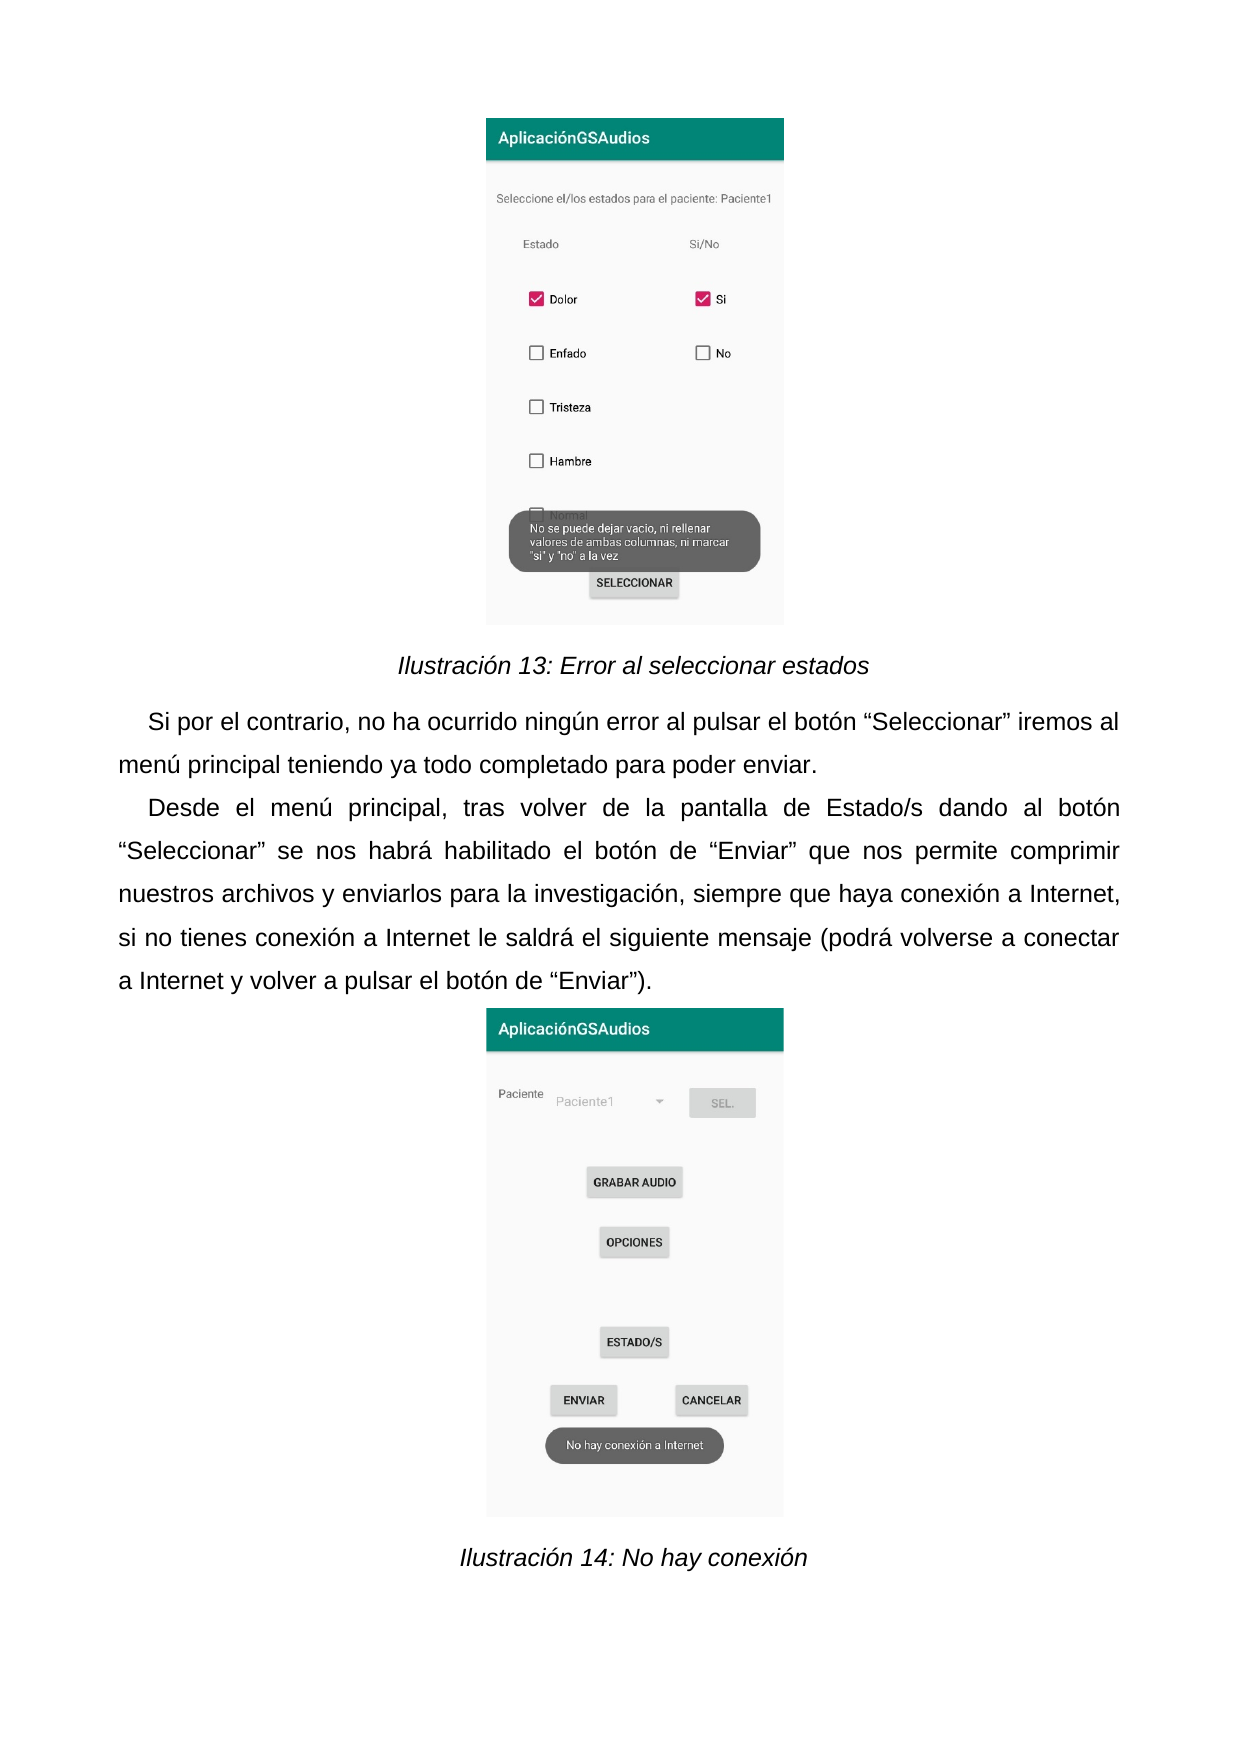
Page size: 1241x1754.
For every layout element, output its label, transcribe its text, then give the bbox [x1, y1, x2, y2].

text Si por el contrario, no ha ocurrido ningún error al pulsar el botón “Seleccionar” iremos al menú principal teniendo ya todo completado para poder enviar. [118, 707, 1122, 779]
text Ilustración 14: No hay conexión [118, 1543, 1122, 1572]
text Ilustración 13: Error al seleccionar estados [118, 651, 1122, 680]
text Desde el menú principal, tras volver de la pantalla de Estado/s dando al botón “Seleccionar” se nos habrá habilitado el botón de “Enviar” que nos permite comprimir nuestros archivos y enviarlos para la investigación, siempre que haya conexión a Internet, si no tienes conexión a Internet le saldrá el siguiente mensaje (podrá volverse a conectar a Internet y volver a pulsar el botón de “Enviar”). [118, 793, 1122, 994]
